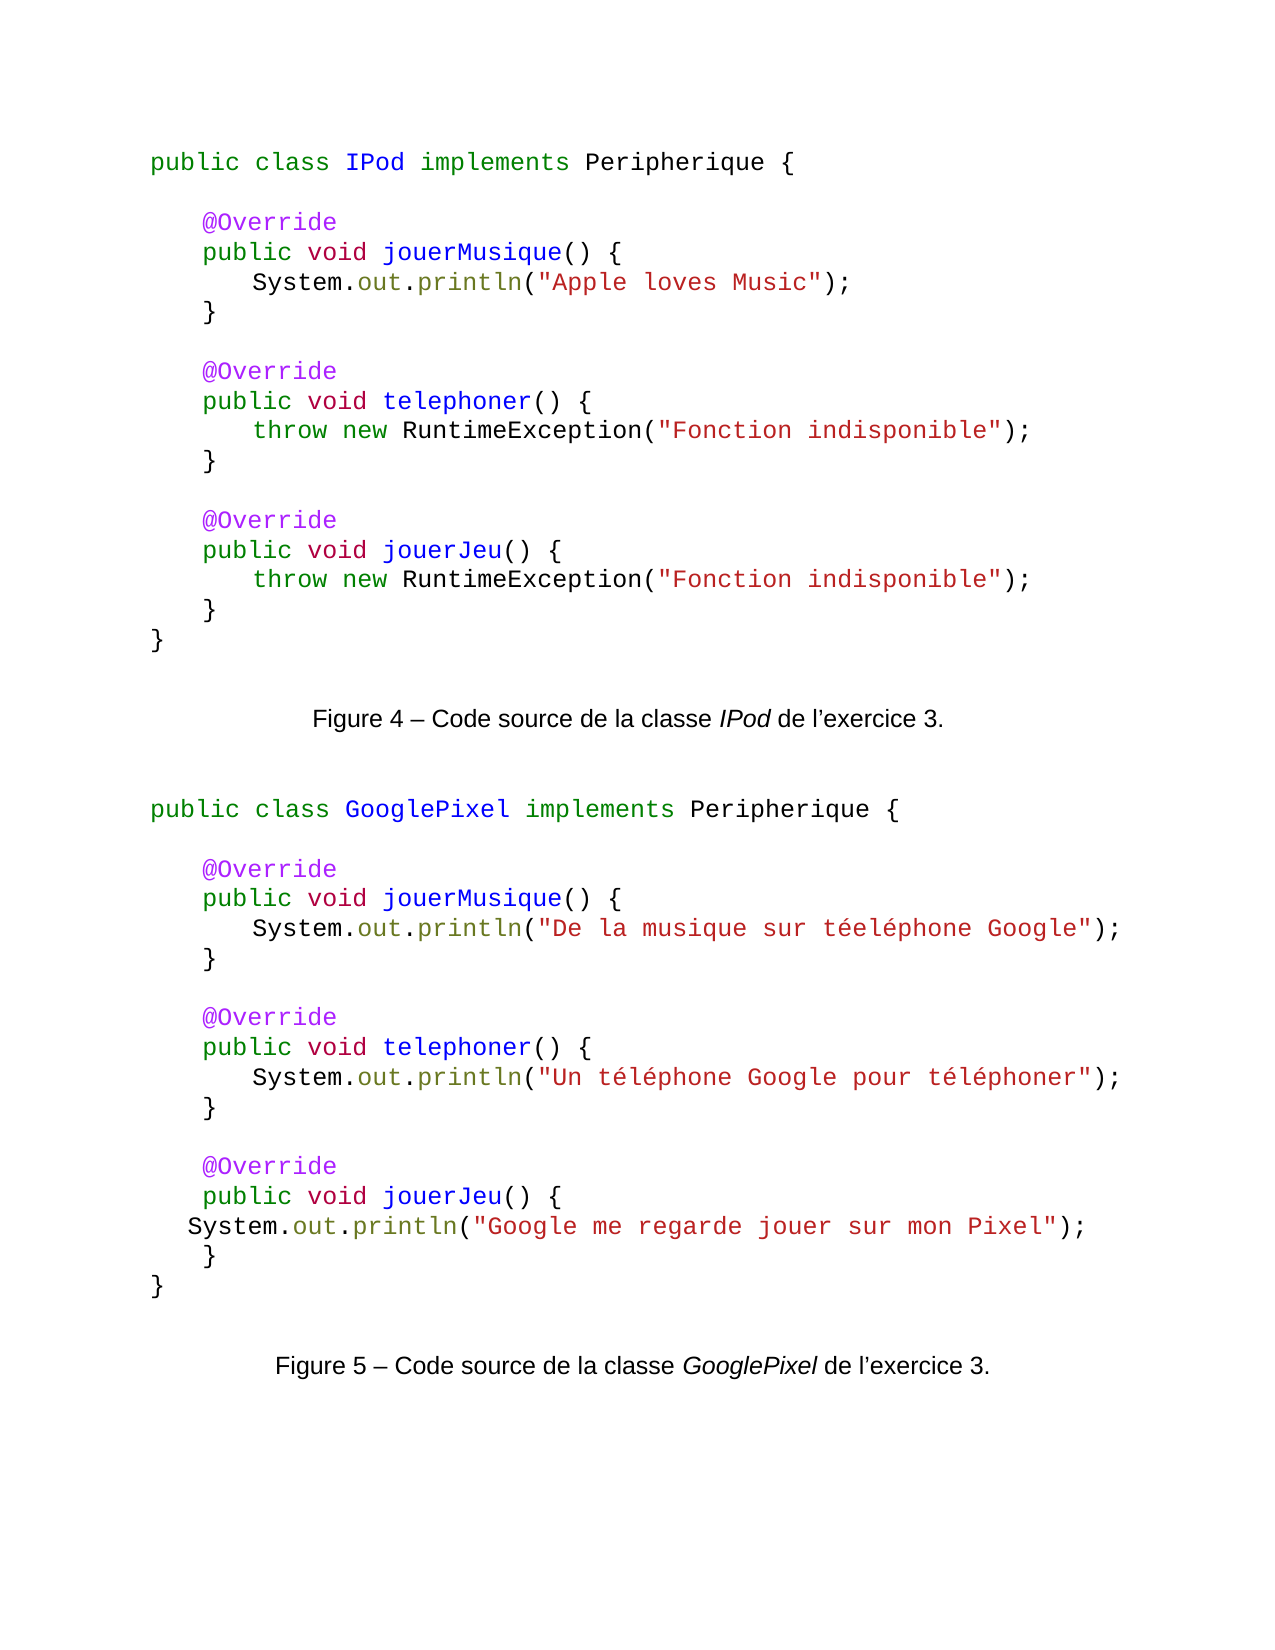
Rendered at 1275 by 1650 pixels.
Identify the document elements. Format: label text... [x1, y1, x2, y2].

text Figure 4 – Code source de la classe IPod de l’exercice 3. [150, 704, 1106, 733]
text } [150, 1273, 1125, 1301]
text } [202, 597, 1125, 625]
text } [202, 1243, 1125, 1271]
text } [202, 299, 1125, 327]
text @Override [202, 1005, 1125, 1033]
text throw new RuntimeException("Fonction indisponible"); [252, 418, 1125, 446]
text @Override [202, 1154, 1125, 1182]
text System.out.println("Un téléphone Google pour téléphoner"); [252, 1064, 1125, 1093]
text @Override [202, 359, 1125, 387]
text public void jouerJeu() { [202, 537, 1125, 566]
text System.out.println("Apple loves Music"); [252, 269, 1125, 297]
text public void telephoner() { [202, 1035, 1125, 1063]
text } [202, 945, 1125, 973]
text @Override [202, 507, 1125, 536]
text } [202, 448, 1125, 476]
text public void jouerMusique() { [202, 886, 1125, 914]
text System.out.println("De la musique sur téeléphone Google"); [252, 916, 1125, 944]
text public void telephoner() { [202, 388, 1125, 417]
text public class GooglePixel implements Peripherique { [150, 796, 1125, 825]
text System.out.println("Google me regarde jouer sur mon Pixel"); [150, 1213, 1125, 1242]
text public class IPod implements Peripherique { [150, 150, 1125, 178]
text } [202, 1094, 1125, 1122]
text throw new RuntimeException("Fonction indisponible"); [252, 567, 1125, 595]
text Figure 5 – Code source de la classe GooglePixel de l’exercice 3. [275, 1351, 1125, 1379]
text public void jouerMusique() { [202, 239, 1125, 268]
text @Override [202, 856, 1125, 884]
text @Override [202, 210, 1125, 238]
text } [150, 626, 1125, 654]
text public void jouerJeu() { [202, 1183, 1125, 1212]
